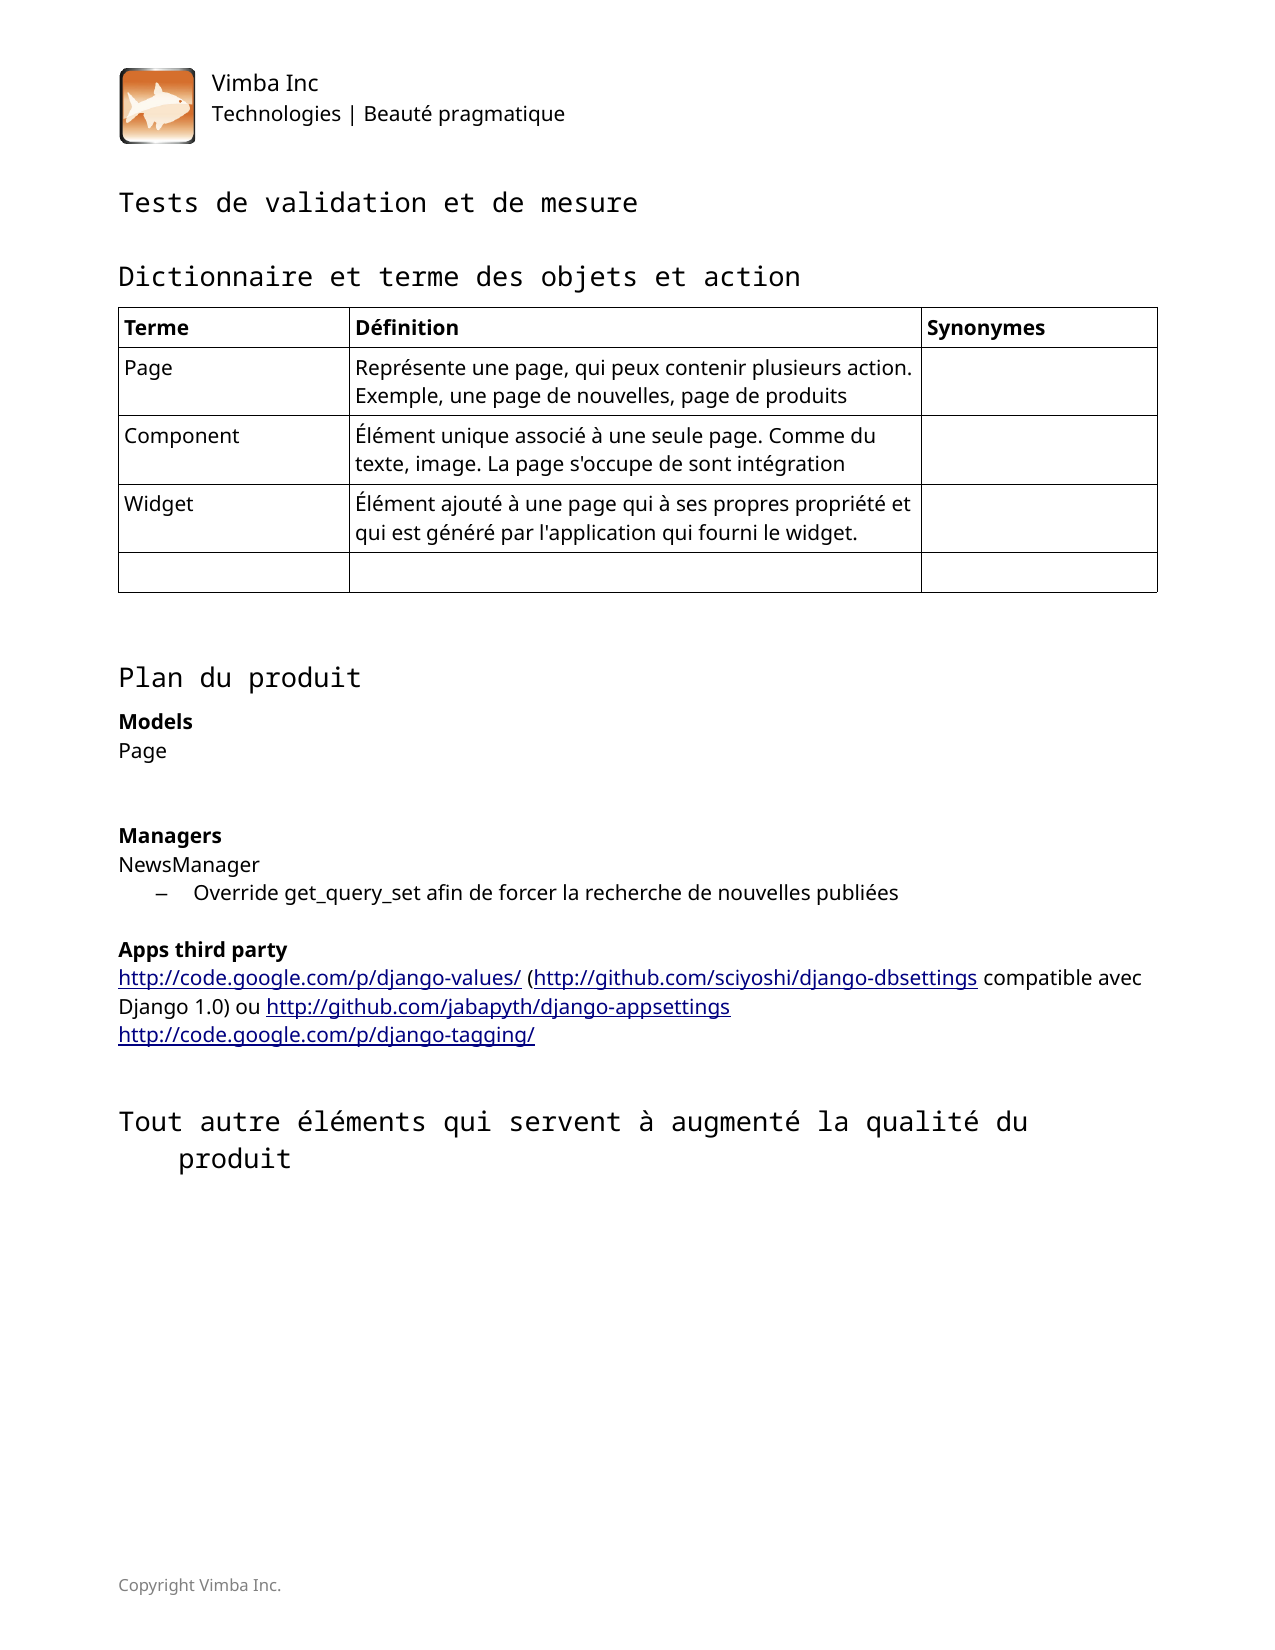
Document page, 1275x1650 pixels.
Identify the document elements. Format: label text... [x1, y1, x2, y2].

table_cell [922, 348, 1157, 415]
text http://code.google.com/p/django-values/ (http://github.com/sciyoshi/django-dbsettings compatible avec Django 1.0) ou http://github.com/jabapyth/django-appsettings [118, 963, 1157, 1020]
table_cell [350, 553, 921, 592]
table_header Synonymes [922, 308, 1157, 347]
subtitle Tout autre éléments qui servent à augmenté la qualité du produit [118, 1102, 1157, 1176]
table_header Définition [350, 308, 921, 347]
list Override get_query_set afin de forcer la recherche de nouvelles publiées [156, 878, 1157, 907]
picture [119, 67, 196, 144]
subtitle Dictionnaire et terme des objets et action [118, 257, 1157, 294]
table_cell Component [119, 416, 349, 484]
table_cell Élément ajouté à une page qui à ses propres propriété et qui est généré par l'application qui fourni le widget. [350, 485, 921, 552]
subtitle Tests de validation et de mesure [118, 183, 1157, 220]
table_cell Widget [119, 485, 349, 552]
table_header Terme [119, 308, 349, 347]
text http://code.google.com/p/django-tagging/ [118, 1020, 1157, 1049]
table_cell [922, 553, 1157, 592]
table_cell Élément unique associé à une seule page. Comme du texte, image. La page s'occupe de sont intégration [350, 416, 921, 484]
table_cell [119, 553, 349, 592]
text Apps third party [118, 935, 1157, 963]
table_cell [922, 485, 1157, 552]
table_cell Représente une page, qui peux contenir plusieurs action. Exemple, une page de nouvelles, page de produits [350, 348, 921, 415]
table_cell [922, 416, 1157, 484]
subtitle Plan du produit [118, 658, 1157, 695]
text Page [118, 736, 1157, 764]
table_cell Page [119, 348, 349, 415]
text Managers [118, 821, 1157, 850]
text NewsManager [118, 850, 1157, 878]
text Models [118, 707, 1157, 736]
